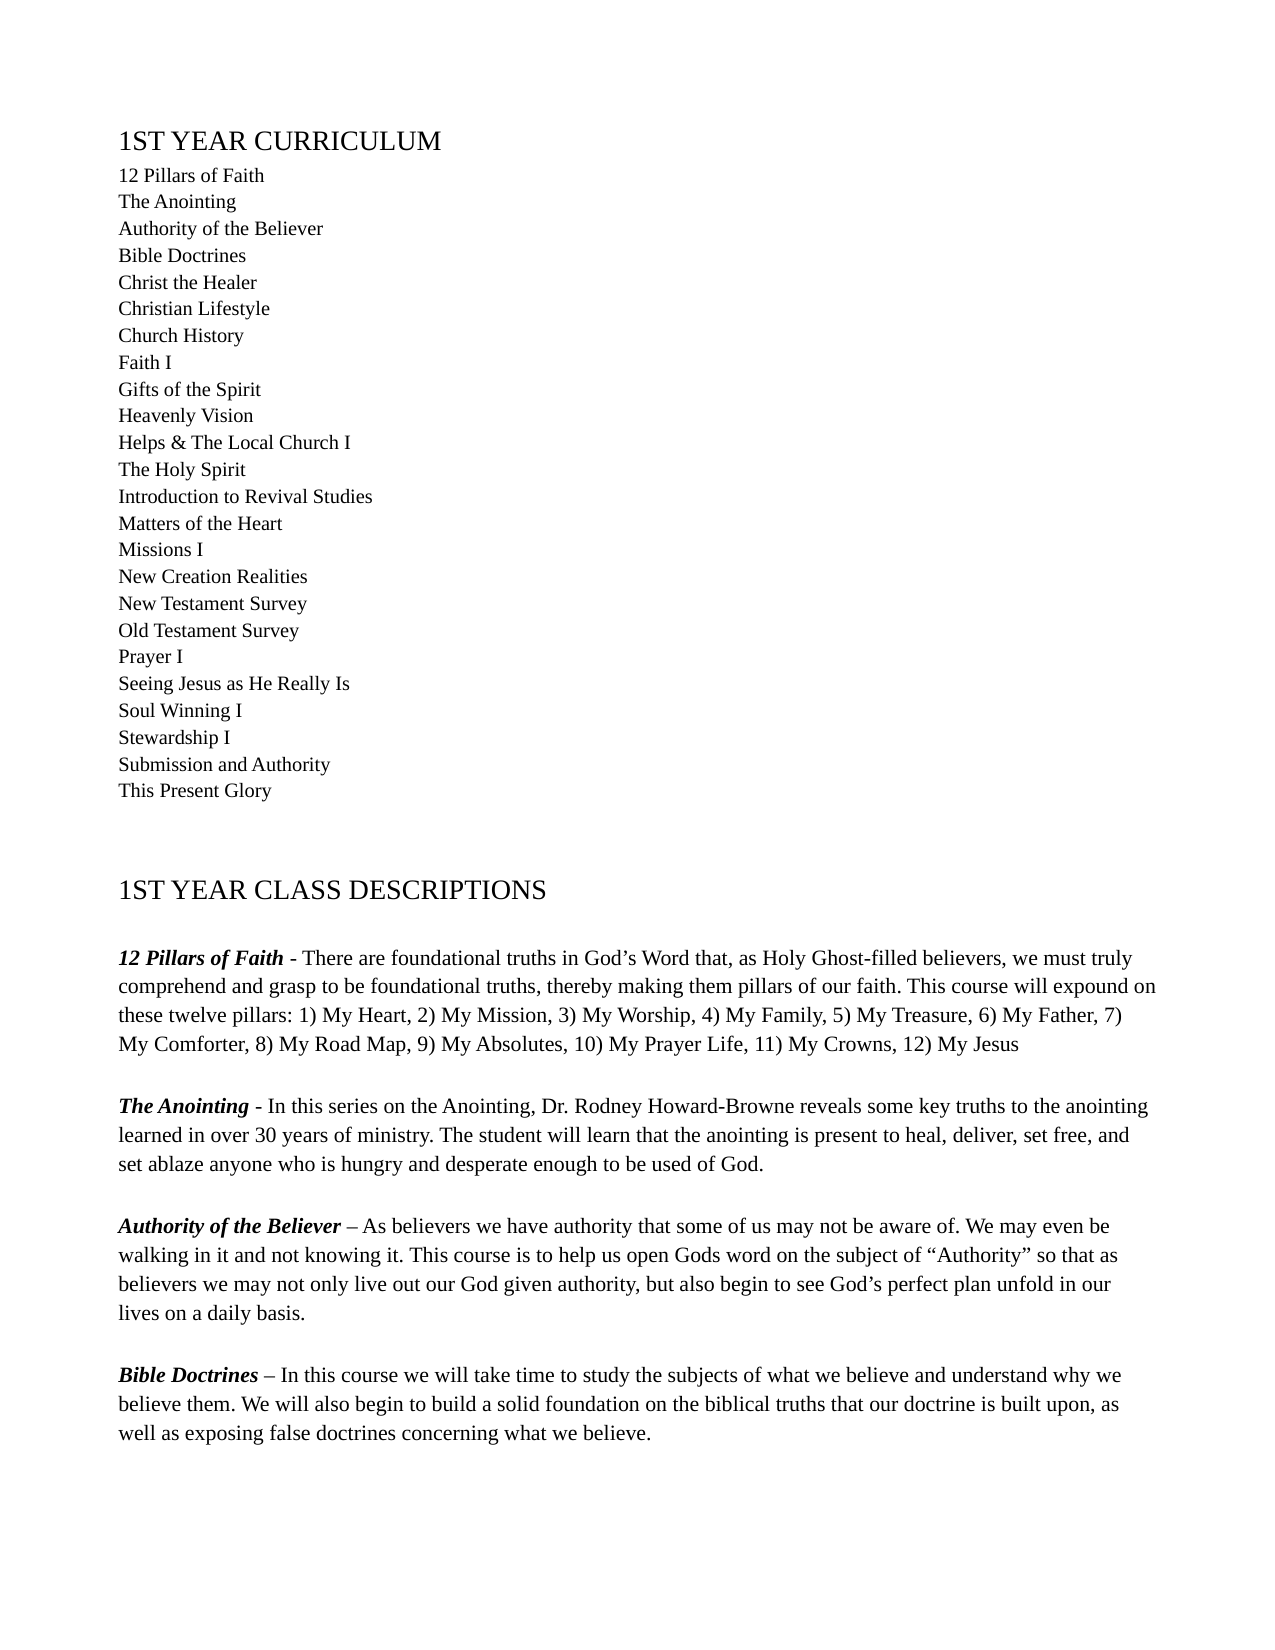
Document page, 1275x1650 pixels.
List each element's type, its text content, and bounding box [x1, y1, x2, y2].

text Christian Lifestyle [118, 297, 1157, 320]
text Missions I [118, 538, 1157, 561]
text 12 Pillars of Faith [118, 163, 1157, 186]
text Prayer I [118, 645, 1157, 668]
text Church History [118, 324, 1157, 347]
text Old Testament Survey [118, 618, 1157, 641]
text Christ the Healer [118, 270, 1157, 293]
text The Anointing - In this series on the Anointing, Dr. Rodney Howard-Browne reveals some key truths to the anointing learned in over 30 years of ministry. The student will learn that the anointing is present to heal, deliver, set free, and set ablaze anyone who is hungry and desperate enough to be used of God. [118, 1093, 1157, 1177]
text 12 Pillars of Faith - There are foundational truths in God’s Word that, as Holy Ghost-filled believers, we must truly comprehend and grasp to be foundational truths, thereby making them pillars of our faith. This course will expound on these twelve pillars: 1) My Heart, 2) My Mission, 3) My Worship, 4) My Family, 5) My Treasure, 6) My Father, 7) My Comforter, 8) My Road Map, 9) My Absolutes, 10) My Prayer Life, 11) My Crowns, 12) My Jesus [118, 944, 1157, 1057]
text Stewardship I [118, 725, 1157, 748]
text Soul Winning I [118, 698, 1157, 722]
text Bible Doctrines [118, 243, 1157, 267]
text Submission and Authority [118, 752, 1157, 775]
text Bible Doctrines – In this course we will take time to study the subjects of what we believe and understand why we believe them. We will also begin to build a solid foundation on the biblical truths that our doctrine is built upon, as well as exposing false doctrines concerning what we believe. [118, 1362, 1157, 1445]
text Faith I [118, 350, 1157, 374]
subtitle 1ST YEAR CLASS DESCRIPTIONS [118, 841, 1157, 905]
text Seeing Jesus as He Really Is [118, 672, 1157, 695]
text Matters of the Heart [118, 511, 1157, 534]
text Authority of the Believer [118, 217, 1157, 240]
text Helps & The Local Church I [118, 431, 1157, 454]
text The Anointing [118, 190, 1157, 213]
text New Creation Realities [118, 564, 1157, 588]
subtitle 1ST YEAR CURRICULUM [118, 124, 1157, 157]
text The Holy Spirit [118, 457, 1157, 481]
text Heavenly Vision [118, 404, 1157, 427]
text Introduction to Revival Studies [118, 484, 1157, 508]
text This Present Glory [118, 779, 1157, 802]
text Gifts of the Spirit [118, 377, 1157, 401]
text Authority of the Believer – As believers we have authority that some of us may not be aware of. We may even be walking in it and not knowing it. This course is to help us open Gods word on the subject of “Authority” so that as believers we may not only live out our God given authority, but also begin to see God’s perfect plan unfold in our lives on a daily basis. [118, 1213, 1157, 1325]
text New Testament Survey [118, 591, 1157, 615]
